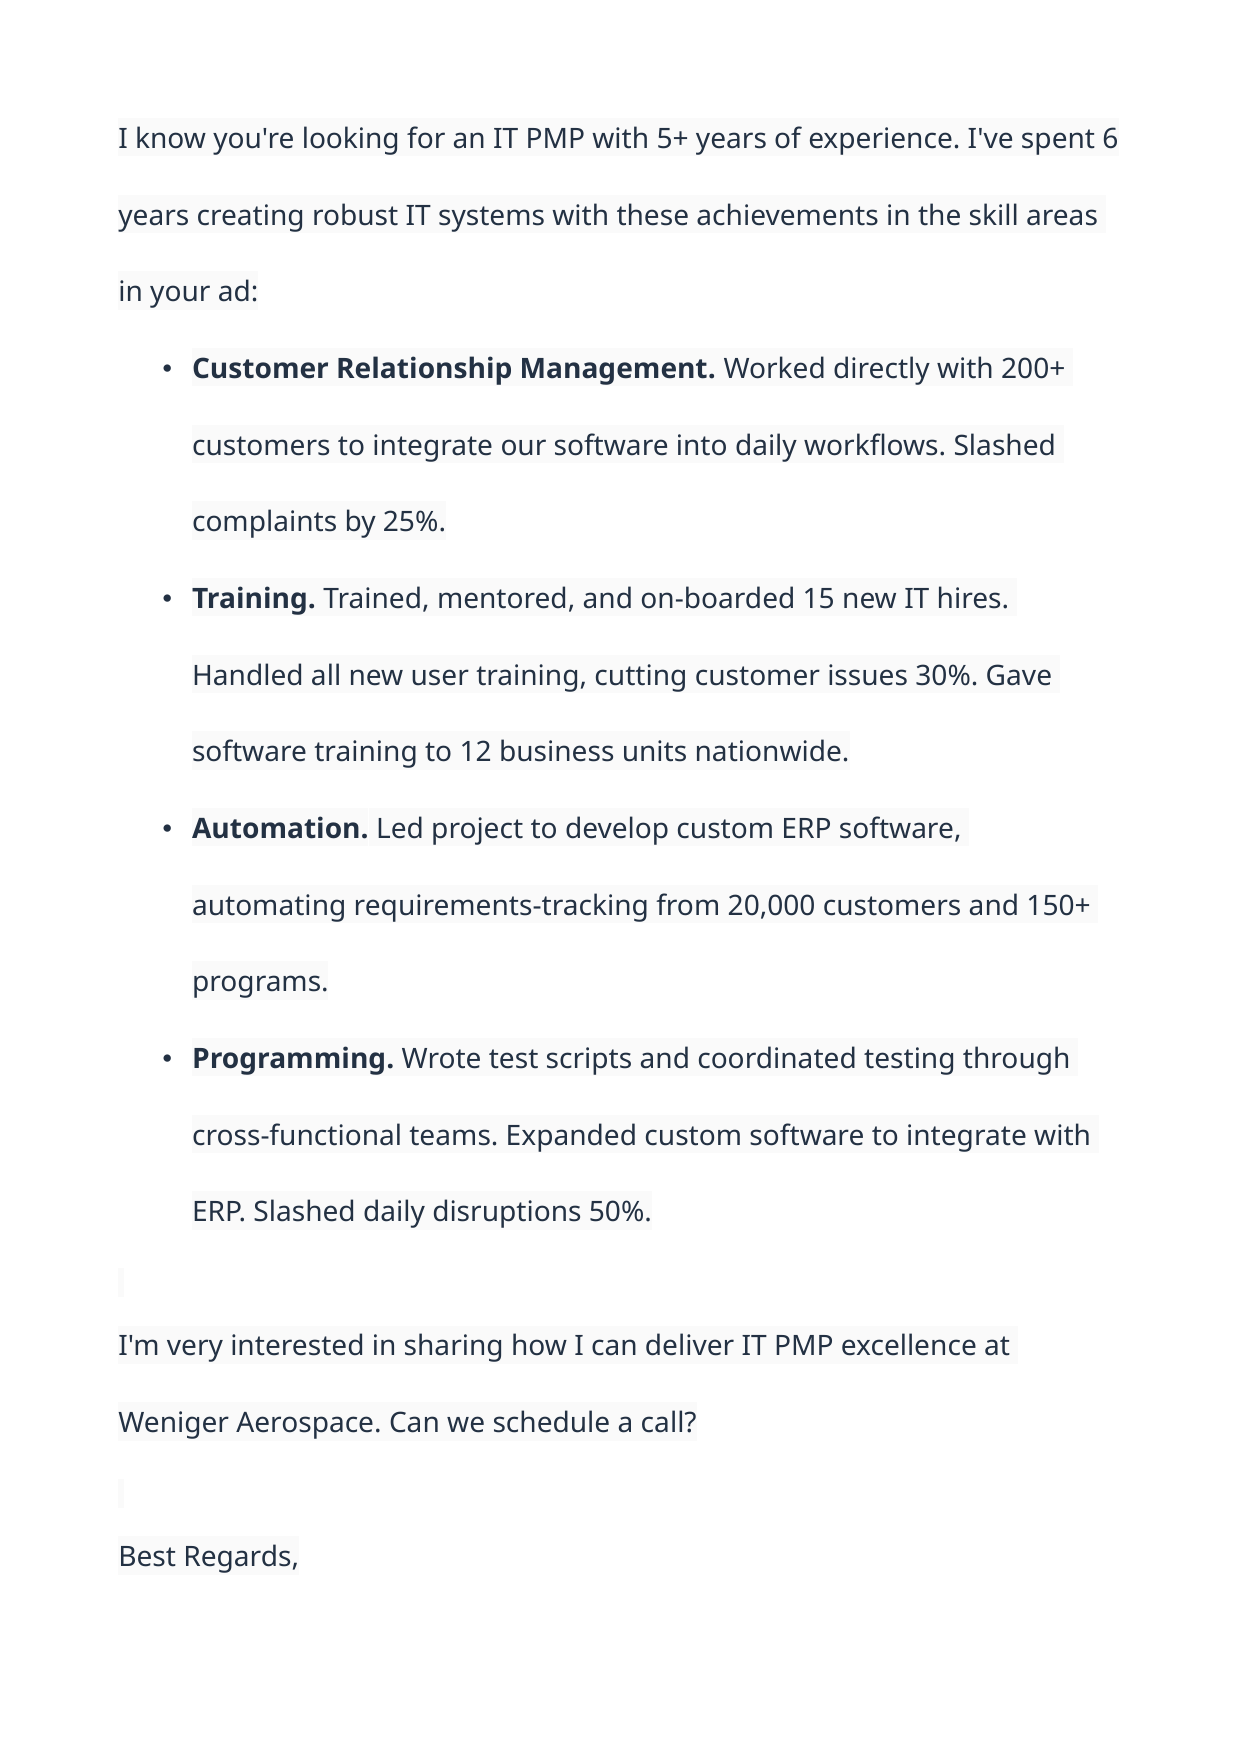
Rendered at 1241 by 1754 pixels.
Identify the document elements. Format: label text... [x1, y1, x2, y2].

list Programming. Wrote test scripts and coordinated testing through cross-functional teams. Expanded custom software to integrate with ERP. Slashed daily disruptions 50%. [162, 1038, 1122, 1230]
list Customer Relationship Management. Worked directly with 200+ customers to integrate our software into daily workflows. Slashed complaints by 25%. [162, 348, 1122, 540]
list Automation. Led project to develop custom ERP software, automating requirements-tracking from 20,000 customers and 150+ programs. [162, 808, 1122, 1000]
text I'm very interested in sharing how I can deliver IT PMP excellence at Weniger Aerospace. Can we schedule a call? [118, 1326, 1122, 1441]
list Training. Trained, mentored, and on-boarded 15 new IT hires. Handled all new user training, cutting customer issues 30%. Gave software training to 12 business units nationwide. [162, 578, 1122, 770]
text I know you're looking for an IT PMP with 5+ years of experience. I've spent 6 years creating robust IT systems with these achievements in the skill areas in your ad: [118, 118, 1122, 310]
text Best Regards, [118, 1536, 1122, 1575]
